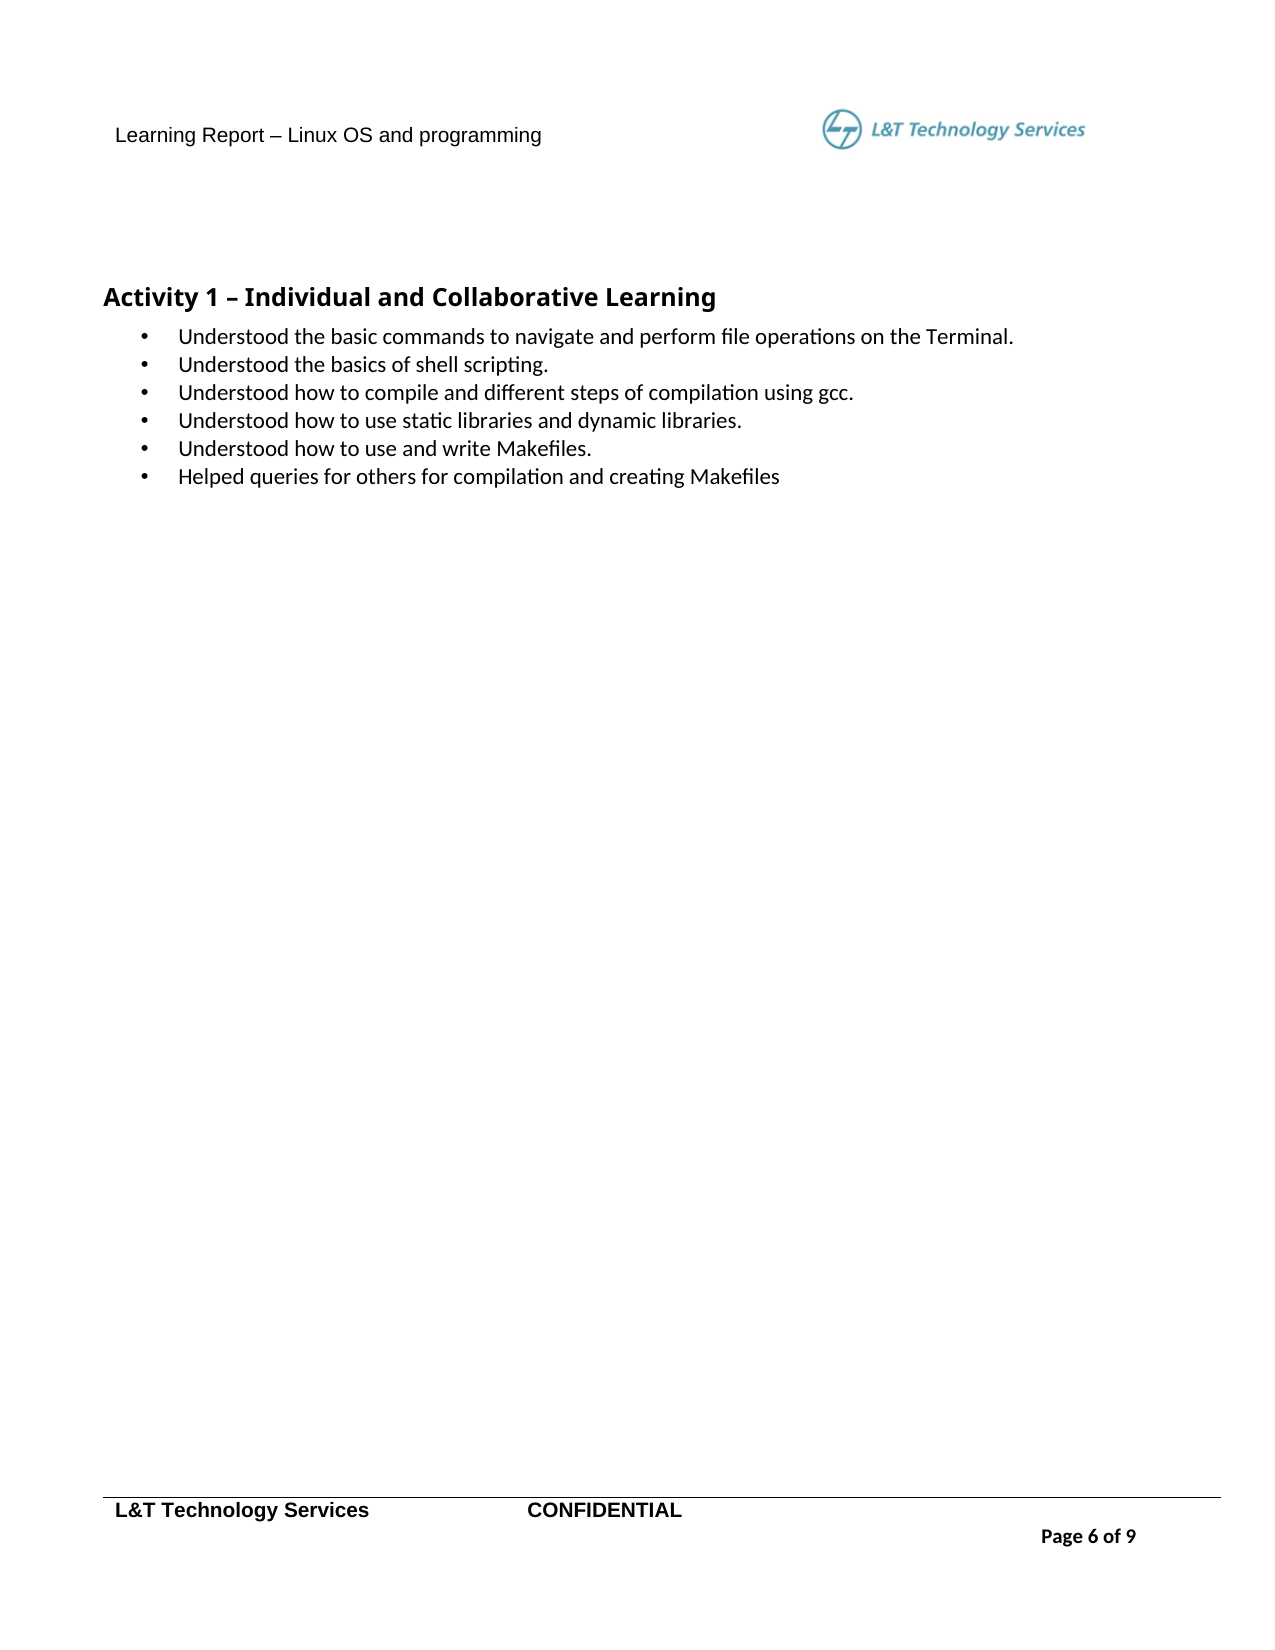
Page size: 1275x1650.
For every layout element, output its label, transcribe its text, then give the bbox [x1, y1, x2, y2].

list Understood the basics of shell scripting. [141, 350, 1162, 378]
list Understood how to use static libraries and dynamic libraries. [141, 406, 1162, 434]
list Understood how to compile and different steps of compilation using gcc. [141, 378, 1162, 406]
list Helped queries for others for compilation and creating Makefiles [141, 462, 1162, 490]
subtitle Activity 1 – Individual and Collaborative Learning [103, 279, 1162, 313]
list Understood the basic commands to navigate and perform file operations on the Terminal. [141, 322, 1162, 350]
picture [820, 98, 1087, 162]
list Understood how to use and write Makefiles. [141, 434, 1162, 462]
